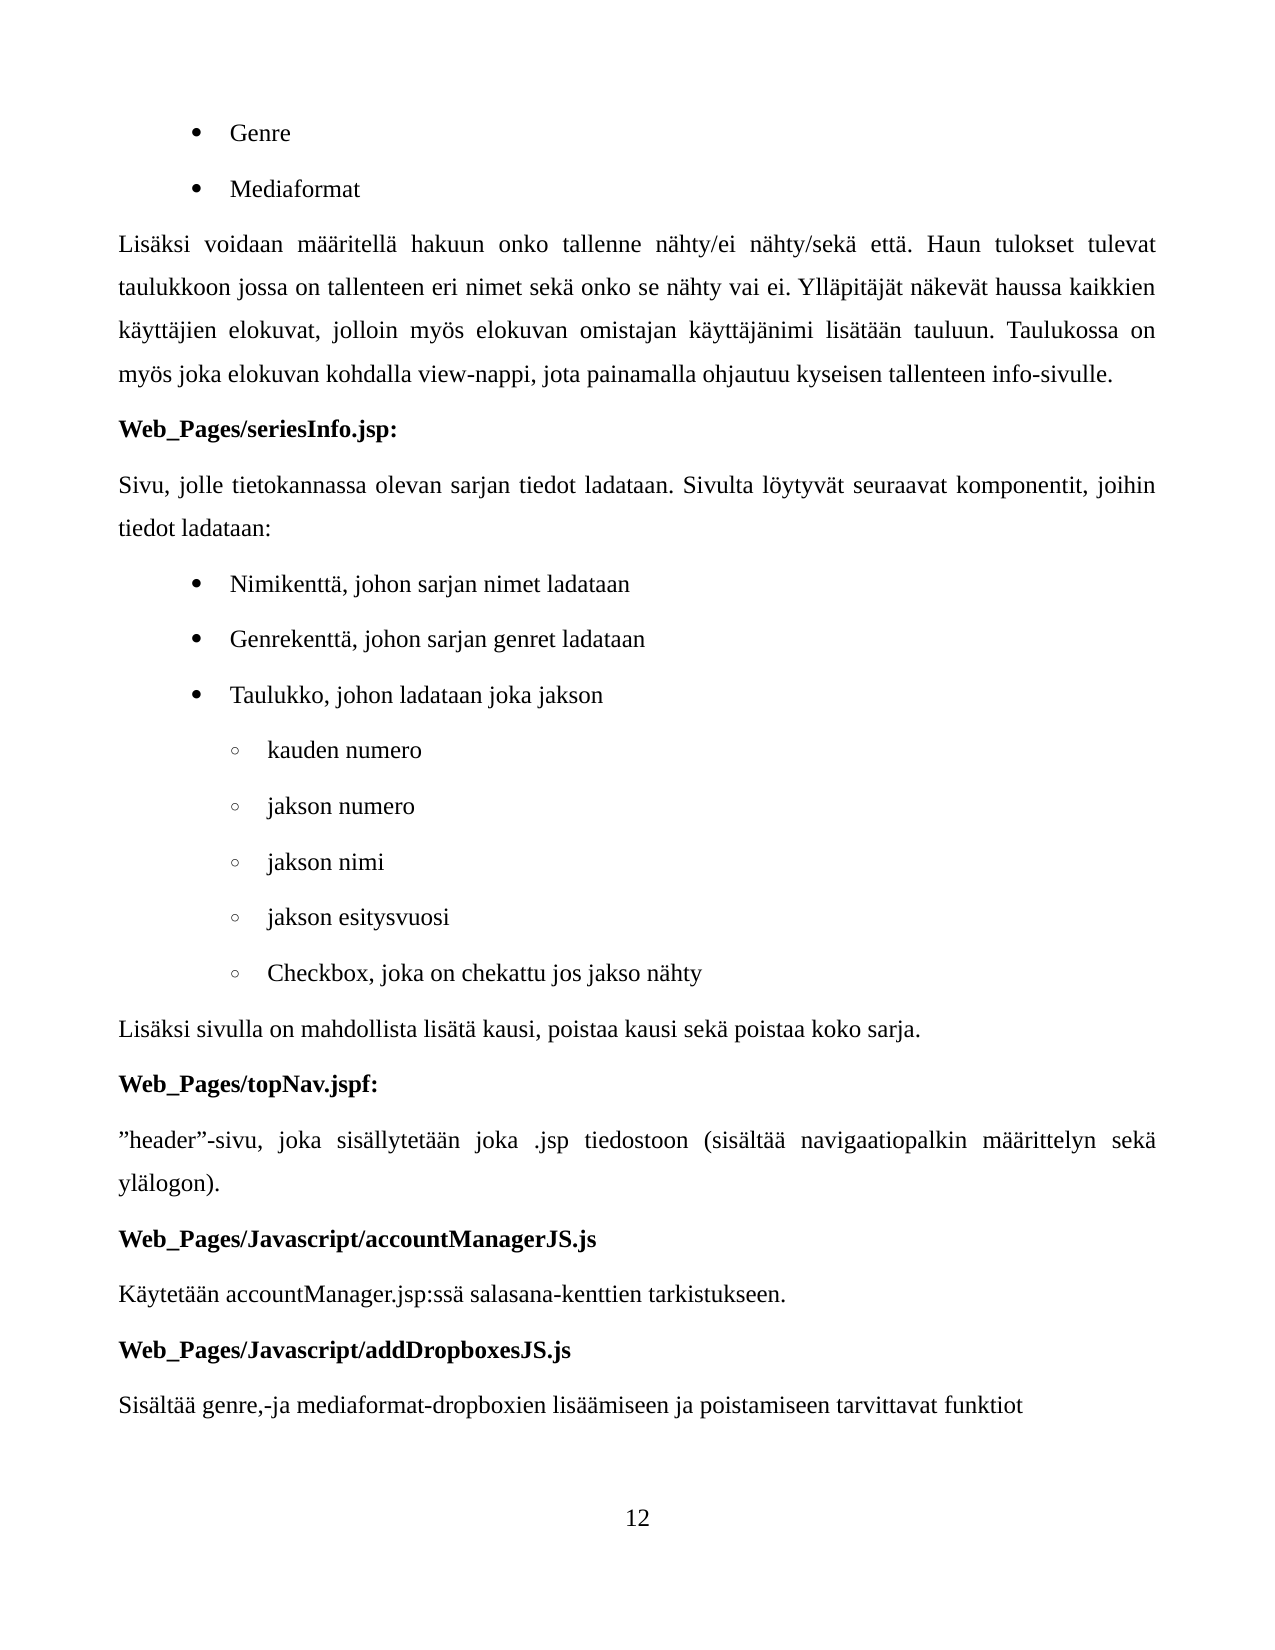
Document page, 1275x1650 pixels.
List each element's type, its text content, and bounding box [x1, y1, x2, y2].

text Web_Pages/Javascript/addDropboxesJS.js [118, 1335, 1157, 1364]
text ”header”-sivu, joka sisällytetään joka .jsp tiedostoon (sisältää navigaatiopalkin määrittelyn sekä ylälogon). [118, 1125, 1157, 1197]
list jakson esitysvuosi [229, 902, 1157, 931]
list jakson nimi [229, 847, 1157, 876]
text Sivu, jolle tietokannassa olevan sarjan tiedot ladataan. Sivulta löytyvät seuraavat komponentit, joihin tiedot ladataan: [118, 470, 1157, 542]
text Web_Pages/topNav.jspf: [118, 1069, 1157, 1098]
text Lisäksi voidaan määritellä hakuun onko tallenne nähty/ei nähty/sekä että. Haun tulokset tulevat taulukkoon jossa on tallenteen eri nimet sekä onko se nähty vai ei. Ylläpitäjät näkevät haussa kaikkien käyttäjien elokuvat, jolloin myös elokuvan omistajan käyttäjänimi lisätään tauluun. Taulukossa on myös joka elokuvan kohdalla view-nappi, jota painamalla ohjautuu kyseisen tallenteen info-sivulle. [118, 229, 1157, 387]
list kauden numero [229, 736, 1157, 764]
list Checkbox, joka on chekattu jos jakso nähty [229, 958, 1157, 987]
list Mediaformat [192, 174, 1157, 202]
list jakson numero [229, 791, 1157, 820]
text Web_Pages/seriesInfo.jsp: [118, 414, 1157, 443]
list Taulukko, johon ladataan joka jakson [192, 680, 1157, 709]
list Nimikenttä, johon sarjan nimet ladataan [192, 569, 1157, 597]
text Käytetään accountManager.jsp:ssä salasana-kenttien tarkistukseen. [118, 1279, 1157, 1308]
text Lisäksi sivulla on mahdollista lisätä kausi, poistaa kausi sekä poistaa koko sarja. [118, 1014, 1157, 1042]
text Sisältää genre,-ja mediaformat-dropboxien lisäämiseen ja poistamiseen tarvittavat funktiot [118, 1391, 1157, 1419]
text Web_Pages/Javascript/accountManagerJS.js [118, 1224, 1157, 1252]
list Genrekenttä, johon sarjan genret ladataan [192, 624, 1157, 653]
list Genre [192, 118, 1157, 147]
